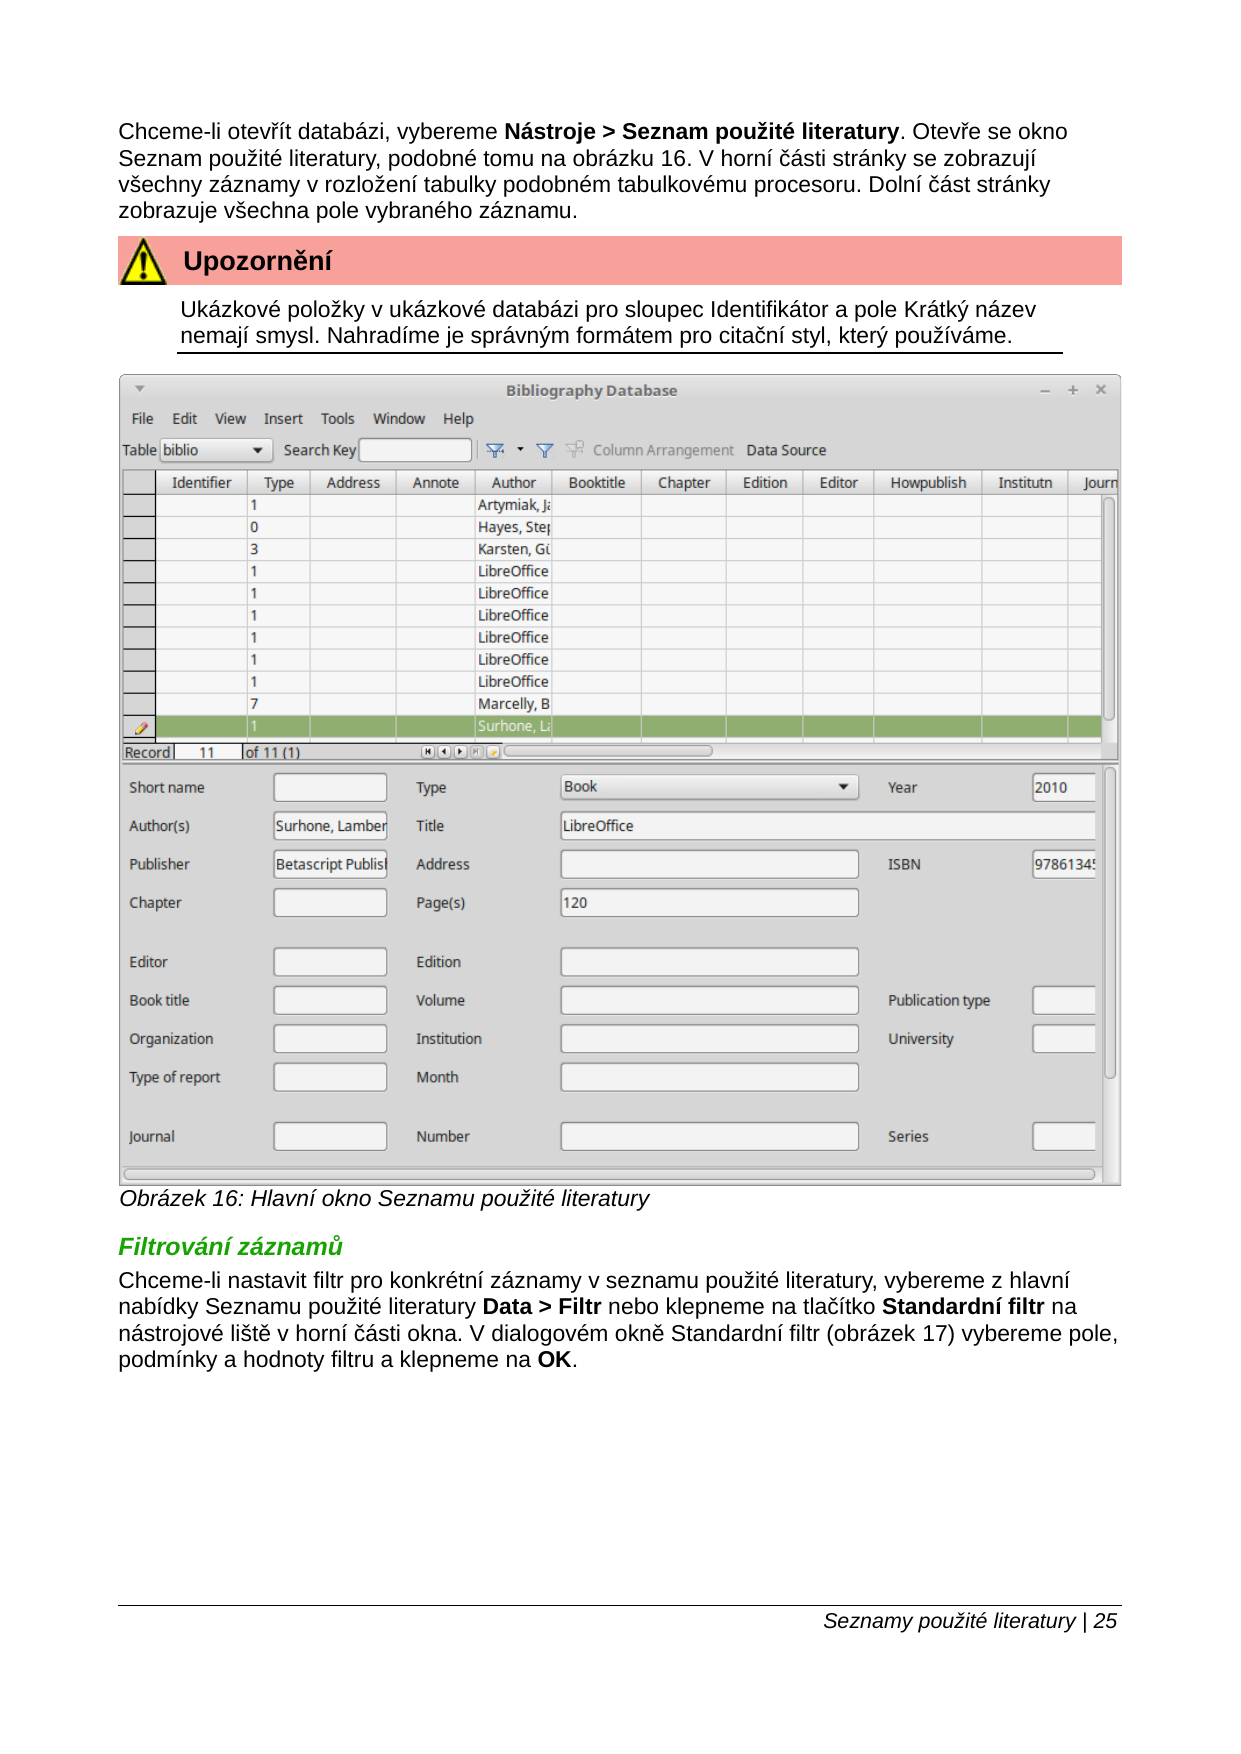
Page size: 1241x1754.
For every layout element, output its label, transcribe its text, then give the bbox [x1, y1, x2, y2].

text Obrázek 16: Hlavní okno Seznamu použité literatury [119, 1186, 1121, 1212]
subtitle Filtrování záznamů [118, 1232, 1122, 1261]
text Chceme-li nastavit filtr pro konkrétní záznamy v seznamu použité literatury, vybereme z hlavní nabídky Seznamu použité literatury Data > Filtr nebo klepneme na tlačítko Standardní filtr na nástrojové liště v horní části okna. V dialogovém okně Standardní filtr (obrázek 17) vybereme pole, podmínky a hodnoty filtru a klepneme na OK. [118, 1267, 1122, 1372]
text Ukázkové položky v ukázkové databázi pro sloupec Identifikátor a pole Krátký název nemají smysl. Nahradíme je správným formátem pro citační styl, který používáme. [177, 293, 1063, 352]
subtitle Upozornění [167, 236, 1122, 285]
text Chceme-li otevřít databázi, vybereme Nástroje > Seznam použité literatury. Otevře se okno Seznam použité literatury, podobné tomu na obrázku 16. V horní části stránky se zobrazují všechny záznamy v rozložení tabulky podobném tabulkovému procesoru. Dolní část stránky zobrazuje všechna pole vybraného záznamu. [118, 118, 1122, 223]
picture [119, 374, 1122, 1186]
picture [119, 236, 167, 285]
